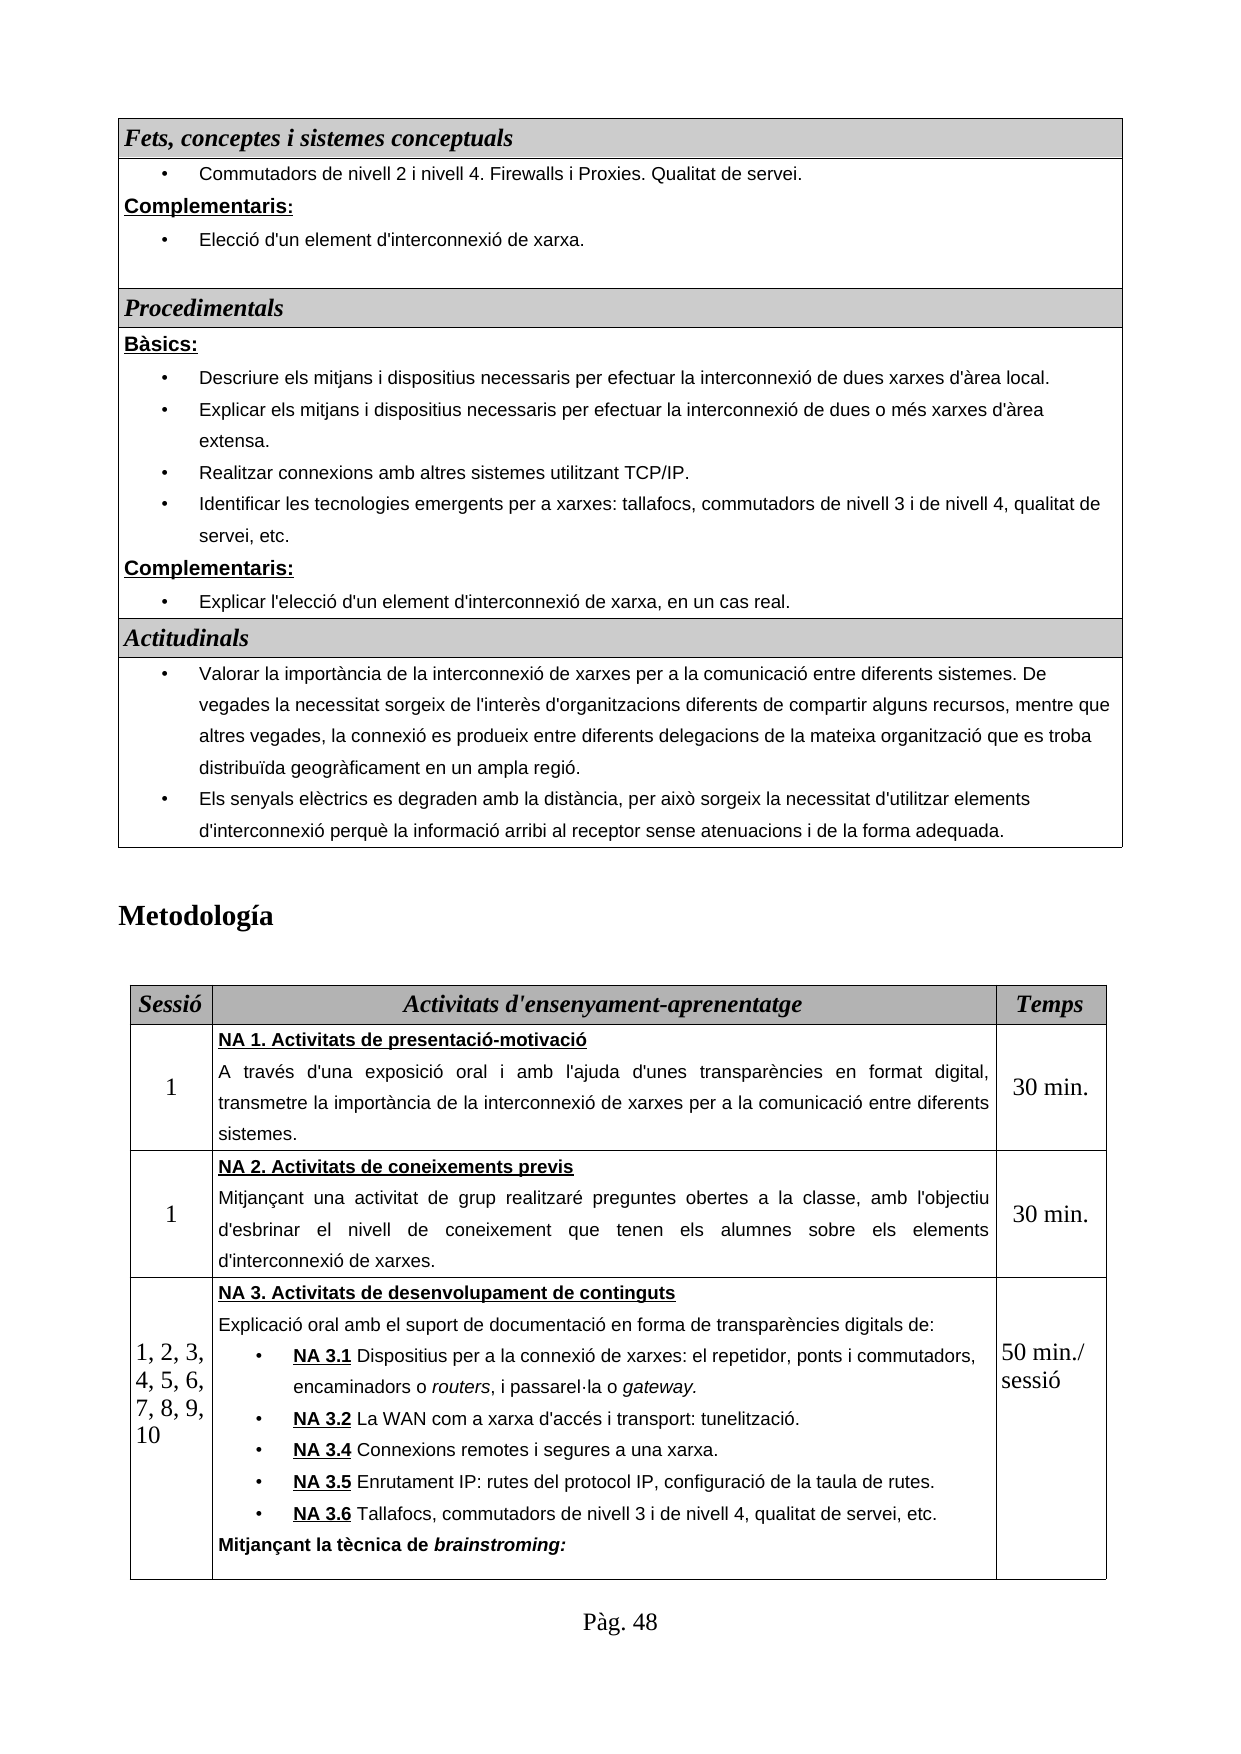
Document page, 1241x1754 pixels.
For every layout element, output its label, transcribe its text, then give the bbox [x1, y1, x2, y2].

table_cell 1, 2, 3, 4, 5, 6, 7, 8, 9, 10 [131, 1278, 212, 1578]
table_header Sessió [131, 986, 212, 1024]
table_header Activitats d'ensenyament-aprenentatge [213, 986, 996, 1024]
table_header Fets, conceptes i sistemes conceptuals [119, 119, 1122, 157]
table_cell Bàsics: Descriure els mitjans i dispositius necessaris per efectuar la interconnexió de dues xarxes d'àrea local. Explicar els mitjans i dispositius necessaris per efectuar la interconnexió de dues o més xarxes d'àrea extensa. Realitzar connexions amb altres sistemes utilitzant TCP/IP. Identificar les tecnologies emergents per a xarxes: tallafocs, commutadors de nivell 3 i de nivell 4, qualitat de servei, etc. Complementaris: Explicar l'elecció d'un element d'interconnexió de xarxa, en un cas real. [119, 328, 1122, 618]
table_cell Procedimentals [119, 289, 1122, 327]
table_cell NA 2. Activitats de coneixements previs Mitjançant una activitat de grup realitzaré preguntes obertes a la classe, amb l'objectiu d'esbrinar el nivell de coneixement que tenen els alumnes sobre els elements d'interconnexió de xarxes. [213, 1151, 996, 1277]
table_header Temps [997, 986, 1106, 1024]
table_cell Valorar la importància de la interconnexió de xarxes per a la comunicació entre diferents sistemes. De vegades la necessitat sorgeix de l'interès d'organitzacions diferents de compartir alguns recursos, mentre que altres vegades, la connexió es produeix entre diferents delegacions de la mateixa organització que es troba distribuïda geogràficament en un ampla regió. Els senyals elèctrics es degraden amb la distància, per això sorgeix la necessitat d'utilitzar elements d'interconnexió perquè la informació arribi al receptor sense atenuacions i de la forma adequada. [119, 658, 1122, 847]
table_cell NA 3. Activitats de desenvolupament de continguts Explicació oral amb el suport de documentació en forma de transparències digitals de: NA 3.1 Dispositius per a la connexió de xarxes: el repetidor, ponts i commutadors, encaminadors o routers, i passarel·la o gateway. NA 3.2 La WAN com a xarxa d'accés i transport: tunelització. NA 3.4 Connexions remotes i segures a una xarxa. NA 3.5 Enrutament IP: rutes del protocol IP, configuració de la taula de rutes. NA 3.6 Tallafocs, commutadors de nivell 3 i de nivell 4, qualitat de servei, etc. Mitjançant la tècnica de brainstroming: NA 4. Descriurem tots junts a la pissarra els elements d'interconnexió de xarxes. Per parelles realitzaran les següents activitats: NA 5.1. Identificaran els elements d'interconnexió existents a l'aula, i explicaran les seves característiques principals. NA 5.2. Recopilaran documentació (catàlegs, revistes, etc.) que incloguin informació sobre les característiques de repetidors, ponts, encaminadors, etc. NA 5.3. A partir d'un supòsit pràctic, configuraran la taula de rutes d'un router, tant a nivell de maquinari com de programari (Linux Box), per tal de connectar dues xarxes locals. També s'hauran de configurar NAT per tal de poder accedir a ordinadors interns de la xarxa. NA 5.4. Realitzar un quadre descriptiu amb les característiques essencials de les xarxes d'àrea local virtuals (VPN), descrivint els seus diferents tipus. [213, 1278, 996, 1578]
table_cell 30 min. [997, 1151, 1106, 1277]
table_cell Bàsics: Dispositius per a la interconnexió de xarxes: el repetidor, ponts (bridges), conmutadors (switchs), encaminadors (routers), passarel·les (gateway). La WAN com a xarxa d'accés i transport: tunelització. Connexions remotes segures. Protocols de connexió remota, Xarxes privades i xarxes virtuals (VPN). El nivell OSI de xarxa. Enrutament IP. Configuració de taules de rutes. Commutadors de nivell 2 i nivell 4. Firewalls i Proxies. Qualitat de servei. Complementaris: Elecció d'un element d'interconnexió de xarxa. [119, 159, 1122, 288]
subtitle Metodología [118, 899, 1122, 932]
table_cell NA 1. Activitats de presentació-motivació A través d'una exposició oral i amb l'ajuda d'unes transparències en format digital, transmetre la importància de la interconnexió de xarxes per a la comunicació entre diferents sistemes. [213, 1025, 996, 1150]
table_cell 30 min. [997, 1025, 1106, 1150]
table_cell 1 [131, 1151, 212, 1277]
table_cell Actitudinals [119, 619, 1122, 657]
table_cell 1 [131, 1025, 212, 1150]
table_cell 50 min./ sessió [997, 1278, 1106, 1578]
